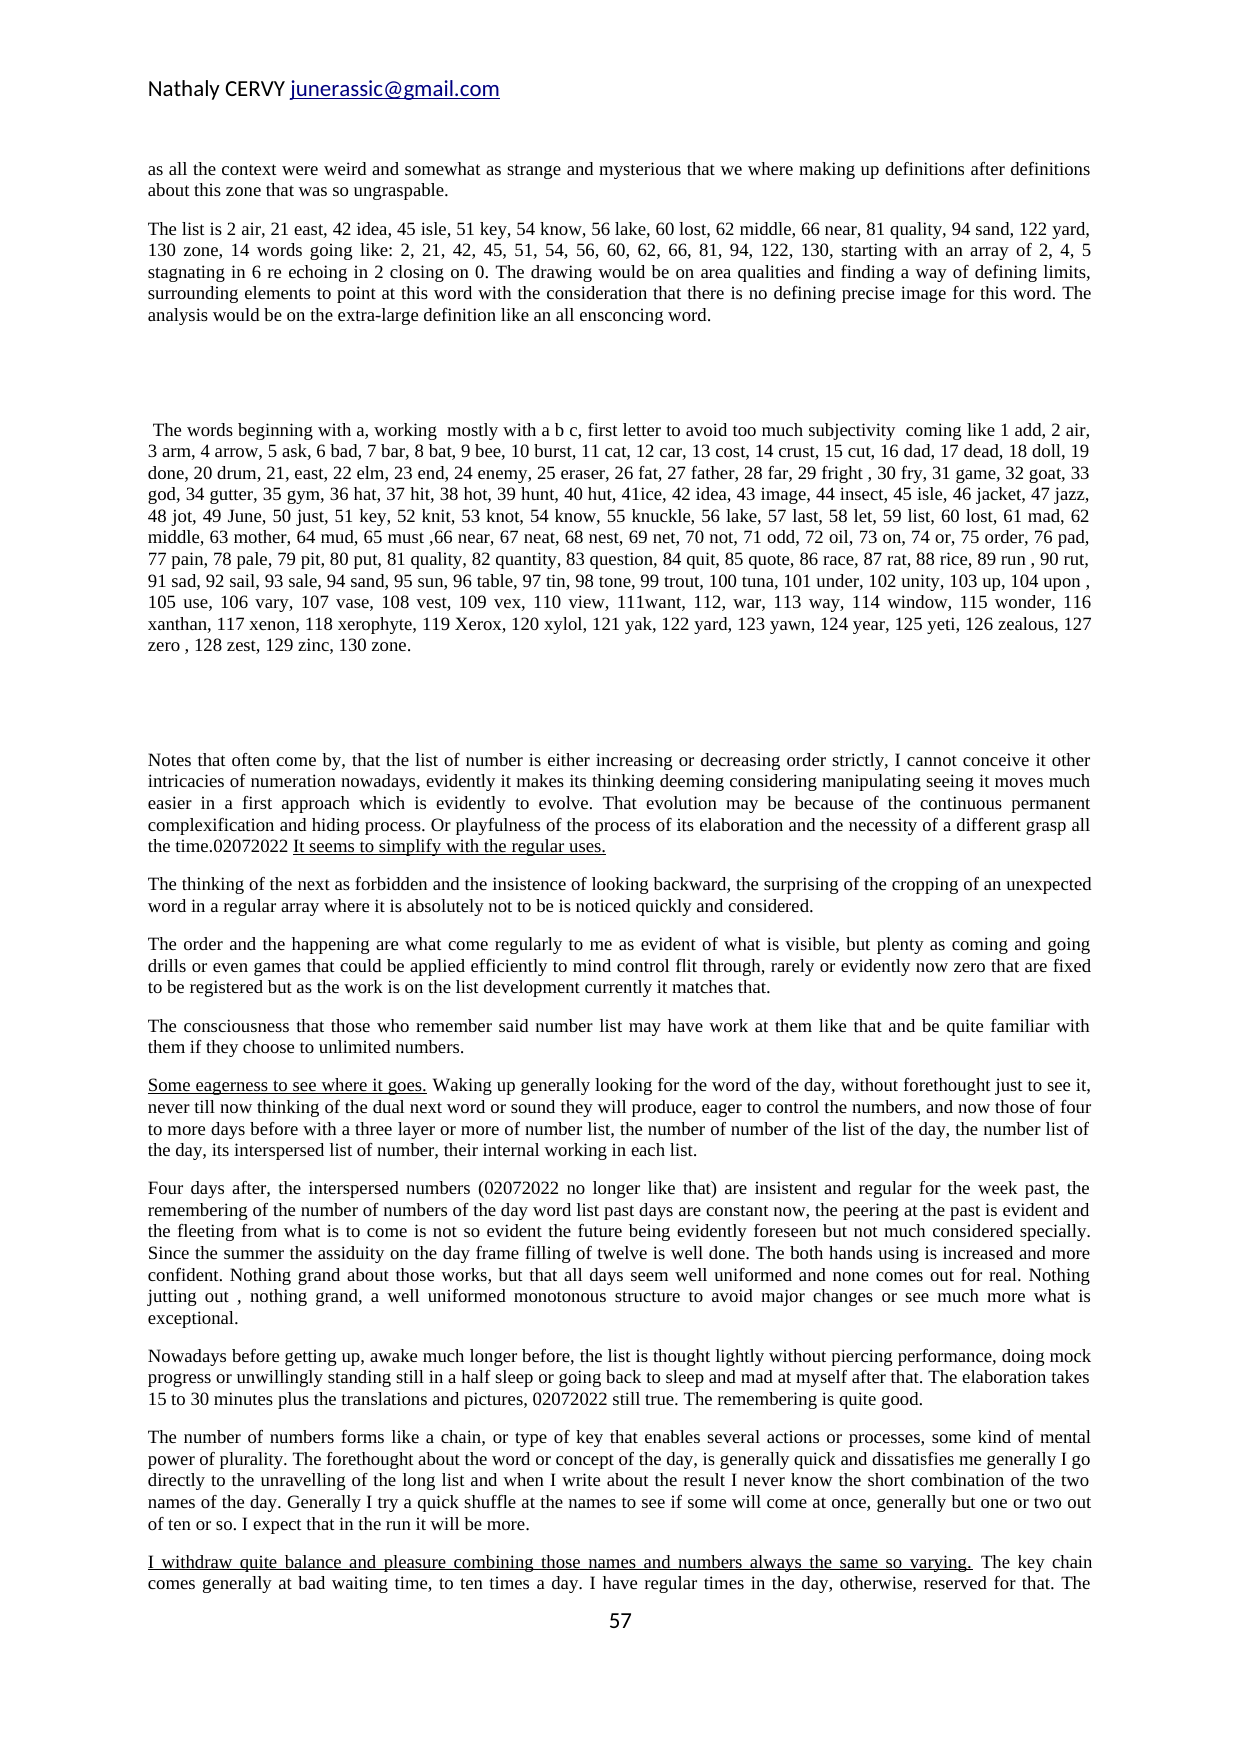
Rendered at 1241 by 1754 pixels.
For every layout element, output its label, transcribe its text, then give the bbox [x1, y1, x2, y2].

text The number of numbers forms like a chain, or type of key that enables several actions or processes, some kind of mental power of plurality. The forethought about the word or concept of the day, is generally quick and dissatisfies me generally I go directly to the unravelling of the long list and when I write about the result I never know the short combination of the two names of the day. Generally I try a quick shuffle at the names to see if some will come at once, generally but one or two out of ten or so. I expect that in the run it will be more. [148, 1426, 1093, 1534]
text Some eagerness to see where it goes. Waking up generally looking for the word of the day, without forethought just to see it, never till now thinking of the dual next word or sound they will produce, eager to control the numbers, and now those of four to more days before with a three layer or more of number list, the number of number of the list of the day, the number list of the day, its interspersed list of number, their internal working in each list. [148, 1074, 1093, 1161]
text The order and the happening are what come regularly to me as evident of what is visible, but plenty as coming and going drills or even games that could be applied efficiently to mind control flit through, rarely or evidently now zero that are fixed to be registered but as the work is on the list development currently it matches that. [148, 933, 1093, 998]
text The words beginning with a, working mostly with a b c, first letter to avoid too much subjectivity coming like 1 add, 2 air, 3 arm, 4 arrow, 5 ask, 6 bad, 7 bar, 8 bat, 9 bee, 10 burst, 11 cat, 12 car, 13 cost, 14 crust, 15 cut, 16 dad, 17 dead, 18 doll, 19 done, 20 drum, 21, east, 22 elm, 23 end, 24 enemy, 25 eraser, 26 fat, 27 father, 28 far, 29 fright , 30 fry, 31 game, 32 goat, 33 god, 34 gutter, 35 gym, 36 hat, 37 hit, 38 hot, 39 hunt, 40 hut, 41ice, 42 idea, 43 image, 44 insect, 45 isle, 46 jacket, 47 jazz, 48 jot, 49 June, 50 just, 51 key, 52 knit, 53 knot, 54 know, 55 knuckle, 56 lake, 57 last, 58 let, 59 list, 60 lost, 61 mad, 62 middle, 63 mother, 64 mud, 65 must ,66 near, 67 neat, 68 nest, 69 net, 70 not, 71 odd, 72 oil, 73 on, 74 or, 75 order, 76 pad, 77 pain, 78 pale, 79 pit, 80 put, 81 quality, 82 quantity, 83 question, 84 quit, 85 quote, 86 race, 87 rat, 88 rice, 89 run , 90 rut, 91 sad, 92 sail, 93 sale, 94 sand, 95 sun, 96 table, 97 tin, 98 tone, 99 trout, 100 tuna, 101 under, 102 unity, 103 up, 104 upon , 105 use, 106 vary, 107 vase, 108 vest, 109 vex, 110 view, 111want, 112, war, 113 way, 114 window, 115 wonder, 116 xanthan, 117 xenon, 118 xerophyte, 119 Xerox, 120 xylol, 121 yak, 122 yard, 123 yawn, 124 year, 125 yeti, 126 zealous, 127 zero , 128 zest, 129 zinc, 130 zone. [148, 418, 1093, 656]
text as all the context were weird and somewhat as strange and mysterious that we where making up definitions after definitions about this zone that was so ungraspable. [148, 158, 1093, 201]
text I withdraw quite balance and pleasure combining those names and numbers always the same so varying. The key chain comes generally at bad waiting time, to ten times a day. I have regular times in the day, otherwise, reserved for that. The [148, 1551, 1093, 1594]
text The thinking of the next as forbidden and the insistence of looking backward, the surprising of the cropping of an unexpected word in a regular array where it is absolutely not to be is noticed quickly and considered. [148, 873, 1093, 916]
text Notes that often come by, that the list of number is either increasing or decreasing order strictly, I cannot conceive it other intricacies of numeration nowadays, evidently it makes its thinking deeming considering manipulating seeing it moves much easier in a first approach which is evidently to evolve. That evolution may be because of the continuous permanent complexification and hiding process. Or playfulness of the process of its elaboration and the necessity of a different grasp all the time.02072022 It seems to simplify with the regular uses. [148, 749, 1093, 857]
text The consciousness that those who remember said number list may have work at them like that and be quite familiar with them if they choose to unlimited numbers. [148, 1014, 1093, 1058]
text Nowadays before getting up, awake much longer before, the list is thought lightly without piercing performance, doing mock progress or unwillingly standing still in a half sleep or going back to sleep and mad at myself after that. The elaboration takes 15 to 30 minutes plus the translations and pictures, 02072022 still true. The remembering is quite good. [148, 1345, 1093, 1409]
text The list is 2 air, 21 east, 42 idea, 45 isle, 51 key, 54 know, 56 lake, 60 lost, 62 middle, 66 near, 81 quality, 94 sand, 122 yard, 130 zone, 14 words going like: 2, 21, 42, 45, 51, 54, 56, 60, 62, 66, 81, 94, 122, 130, starting with an array of 2, 4, 5 stagnating in 6 re echoing in 2 closing on 0. The drawing would be on area qualities and finding a way of defining limits, surrounding elements to point at this word with the consideration that there is no defining precise image for this word. The analysis would be on the extra-large definition like an all ensconcing word. [148, 218, 1093, 325]
text Four days after, the interspersed numbers (02072022 no longer like that) are insistent and regular for the week past, the remembering of the number of numbers of the day word list past days are constant now, the peering at the past is evident and the fleeting from what is to come is not so evident the future being evidently foreseen but not much considered specially. Since the summer the assiduity on the day frame filling of twelve is well done. The both hands using is increased and more confident. Nothing grand about those works, but that all days seem well uniformed and none comes out for real. Nothing jutting out , nothing grand, a well uniformed monotonous structure to avoid major changes or see much more what is exceptional. [148, 1177, 1093, 1328]
